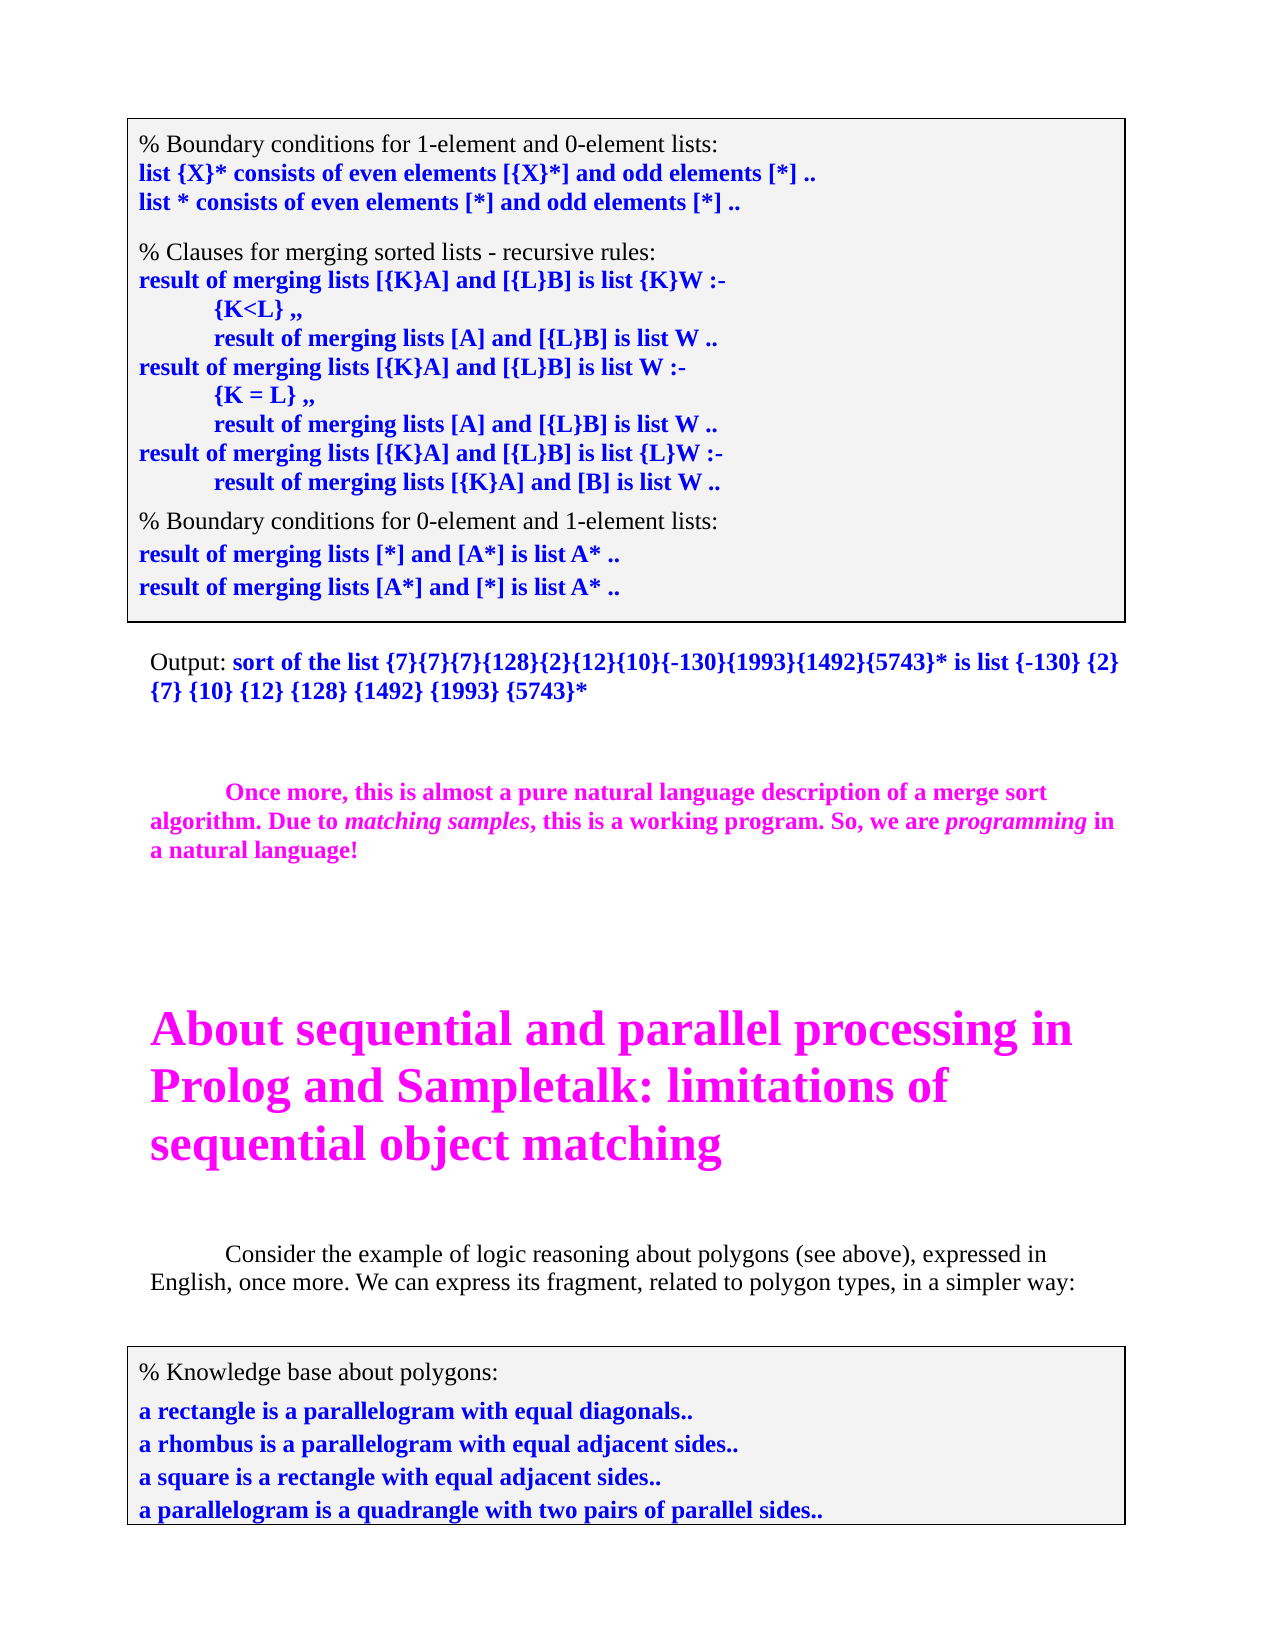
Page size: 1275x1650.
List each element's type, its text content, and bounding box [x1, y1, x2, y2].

text Consider the example of logic reasoning about polygons (see above), expressed in English, once more. We can express its fragment, related to polygon types, in a simpler way: [150, 1239, 1125, 1325]
table_header % Boundary conditions for 1-element and 0-element lists: list {X}* consists of even elements [{X}*] and odd elements [*] .. list * consists of even elements [*] and odd elements [*] .. % Clauses for merging sorted lists - recursive rules: result of merging lists [{K}A] and [{L}B] is list {K}W :- {K<L} ,, result of merging lists [A] and [{L}B] is list W .. result of merging lists [{K}A] and [{L}B] is list W :- {K = L} ,, result of merging lists [A] and [{L}B] is list W .. result of merging lists [{K}A] and [{L}B] is list {L}W :- result of merging lists [{K}A] and [B] is list W .. % Boundary conditions for 0-element and 1-element lists: result of merging lists [*] and [A*] is list A* .. result of merging lists [A*] and [*] is list A* .. [128, 119, 1124, 621]
text Once more, this is almost a pure natural language description of a merge sort algorithm. Due to matching samples, this is a working program. So, we are programming in a natural language! [150, 777, 1125, 864]
subtitle Output: sort of the list {7}{7}{7}{128}{2}{12}{10}{-130}{1993}{1492}{5743}* is list {-130} {2} {7} {10} {12} {128} {1492} {1993} {5743}* [150, 647, 1125, 705]
table_header % Knowledge base about polygons: a rectangle is a parallelogram with equal diagonals.. a rhombus is a parallelogram with equal adjacent sides.. a square is a rectangle with equal adjacent sides.. a parallelogram is a quadrangle with two pairs of parallel sides.. [128, 1347, 1124, 1524]
subtitle About sequential and parallel processing in Prolog and Sampletalk: limitations of sequential object matching [150, 998, 1125, 1171]
